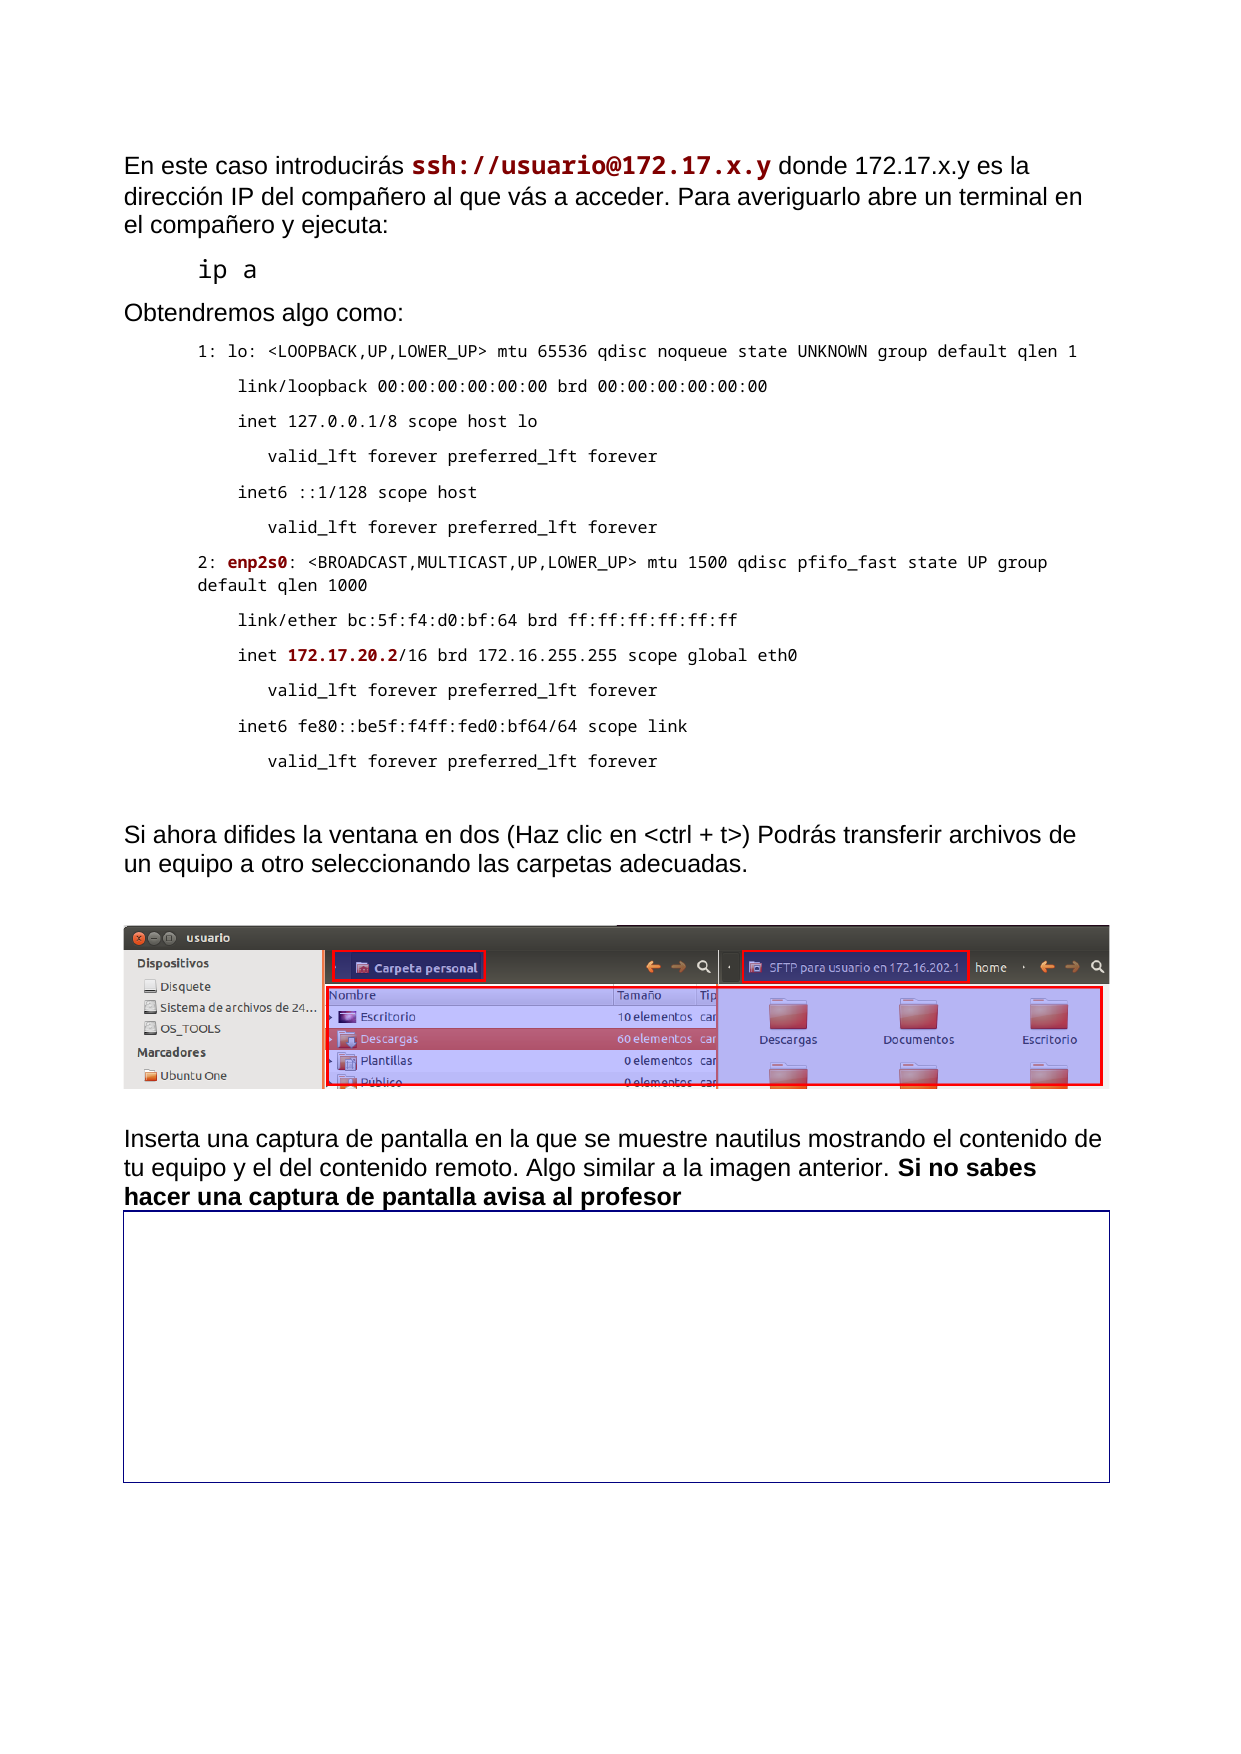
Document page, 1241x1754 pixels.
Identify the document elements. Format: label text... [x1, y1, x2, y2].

text inet6 ::1/128 scope host [197, 480, 1109, 503]
text 2: enp2s0: <BROADCAST,MULTICAST,UP,LOWER_UP> mtu 1500 qdisc pfifo_fast state UP group default qlen 1000 [197, 551, 1109, 596]
text valid_lft forever preferred_lft forever [197, 516, 1109, 538]
text inet6 fe80::be5f:f4ff:fed0:bf64/64 scope link [197, 714, 1109, 737]
picture [123, 925, 1110, 1089]
text inet 127.0.0.1/8 scope host lo [197, 410, 1109, 433]
text inet 172.17.20.2/16 brd 172.16.255.255 scope global eth0 [197, 644, 1109, 667]
text Inserta una captura de pantalla en la que se muestre nautilus mostrando el contenido de tu equipo y el del contenido remoto. Algo similar a la imagen anterior. Si no sabes hacer una captura de pantalla avisa al profesor [123, 1124, 1109, 1210]
text valid_lft forever preferred_lft forever [197, 445, 1109, 468]
text 1: lo: <LOOPBACK,UP,LOWER_UP> mtu 65536 qdisc noqueue state UNKNOWN group default qlen 1 [197, 339, 1109, 362]
text link/ether bc:5f:f4:d0:bf:64 brd ff:ff:ff:ff:ff:ff [197, 609, 1109, 631]
text valid_lft forever preferred_lft forever [197, 679, 1109, 702]
table_header [124, 1212, 1109, 1482]
text Si ahora difides la ventana en dos (Haz clic en <ctrl + t>) Podrás transferir archivos de un equipo a otro seleccionando las carpetas adecuadas. [123, 820, 1109, 877]
text En este caso introducirás ssh://usuario@172.17.x.y donde 172.17.x.y es la dirección IP del compañero al que vás a acceder. Para averiguarlo abre un terminal en el compañero y ejecuta: [123, 148, 1109, 239]
text link/loopback 00:00:00:00:00:00 brd 00:00:00:00:00:00 [197, 375, 1109, 397]
text Obtendremos algo como: [123, 298, 1109, 327]
text valid_lft forever preferred_lft forever [197, 749, 1109, 772]
text ip a [197, 252, 1109, 286]
